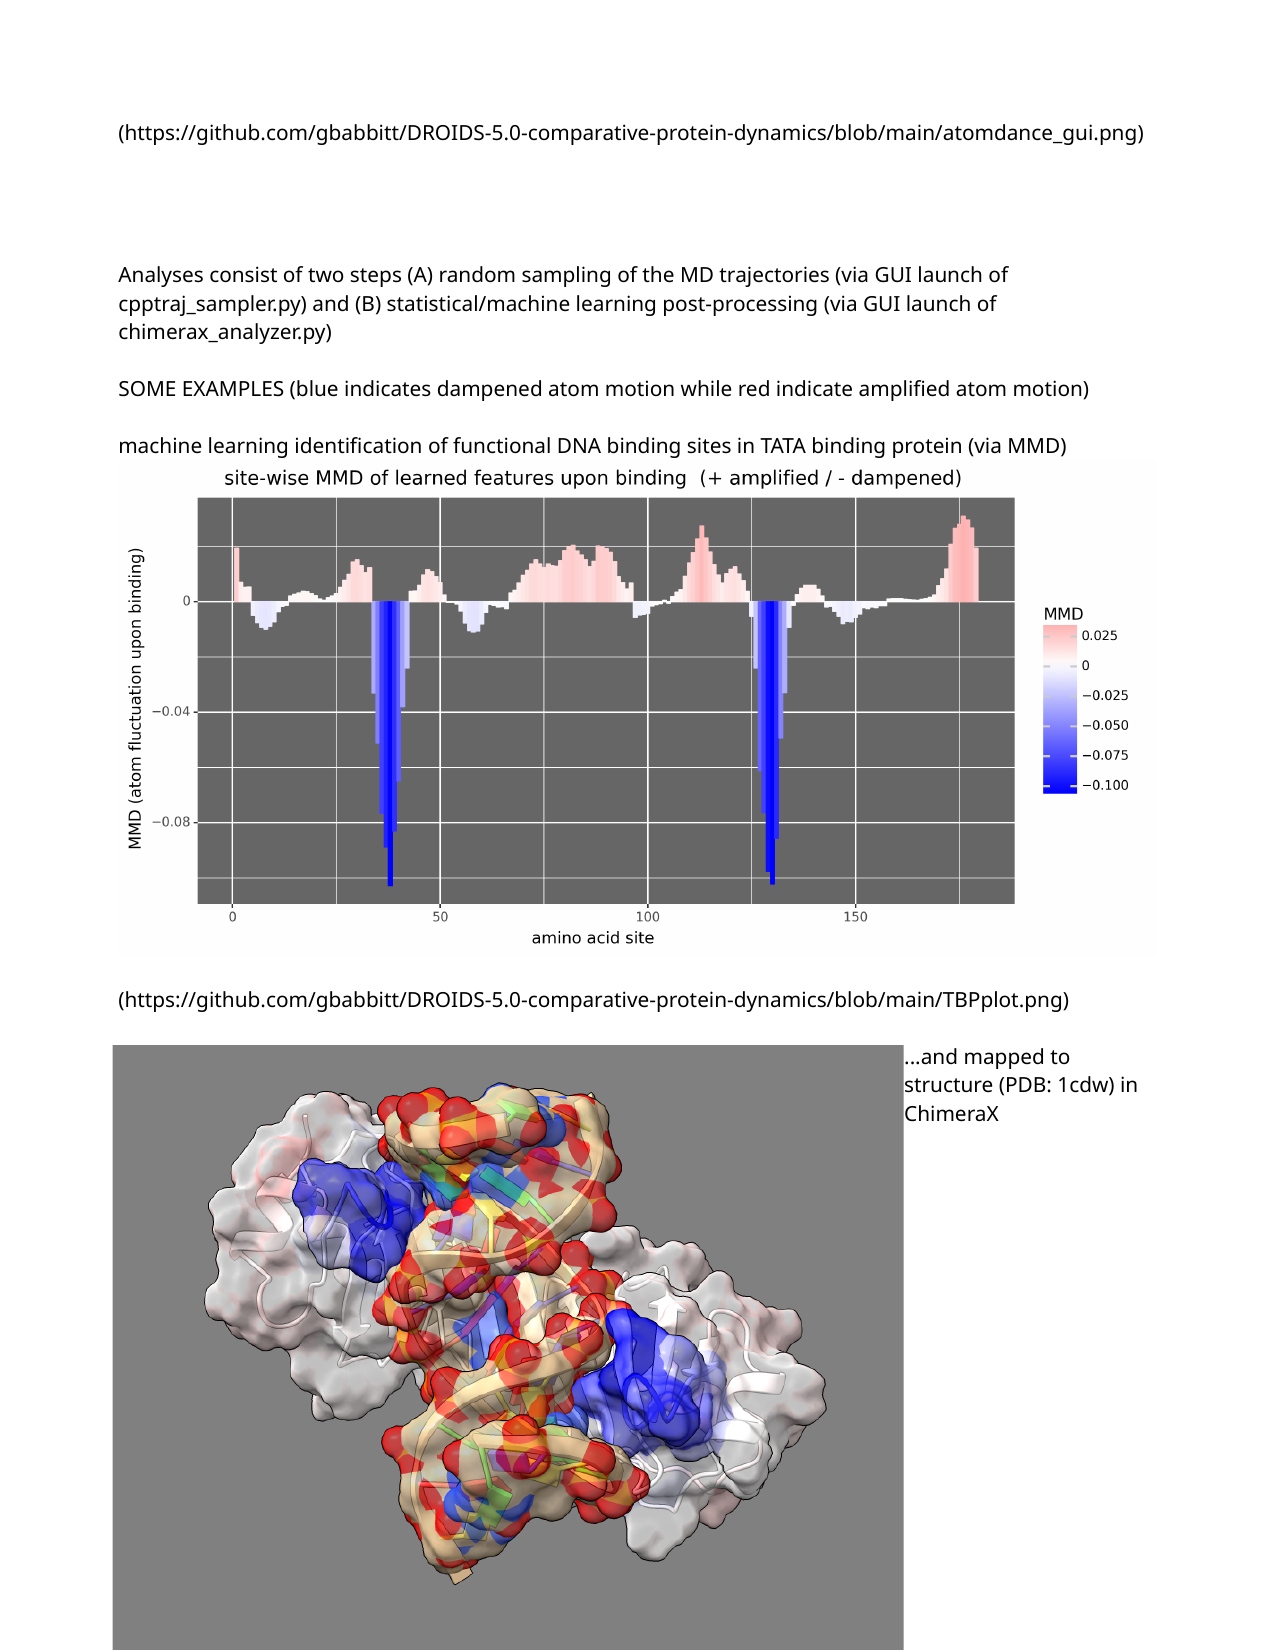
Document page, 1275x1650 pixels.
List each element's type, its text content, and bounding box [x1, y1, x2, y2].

text ...and mapped to structure (PDB: 1cdw) in ChimeraX [118, 1042, 1157, 1127]
picture [118, 459, 1157, 957]
text machine learning identification of functional DNA binding sites in TATA binding protein (via MMD) [118, 431, 1157, 459]
text (https://github.com/gbabbitt/DROIDS-5.0-comparative-protein-dynamics/blob/main/TBPplot.png) [118, 985, 1157, 1013]
text Analyses consist of two steps (A) random sampling of the MD trajectories (via GUI launch of cpptraj_sampler.py) and (B) statistical/machine learning post-processing (via GUI launch of chimerax_analyzer.py) [118, 260, 1157, 346]
text SOME EXAMPLES (blue indicates dampened atom motion while red indicate amplified atom motion) [118, 374, 1157, 402]
text (https://github.com/gbabbitt/DROIDS-5.0-comparative-protein-dynamics/blob/main/atomdance_gui.png) [118, 118, 1157, 147]
picture [112, 1045, 904, 1650]
